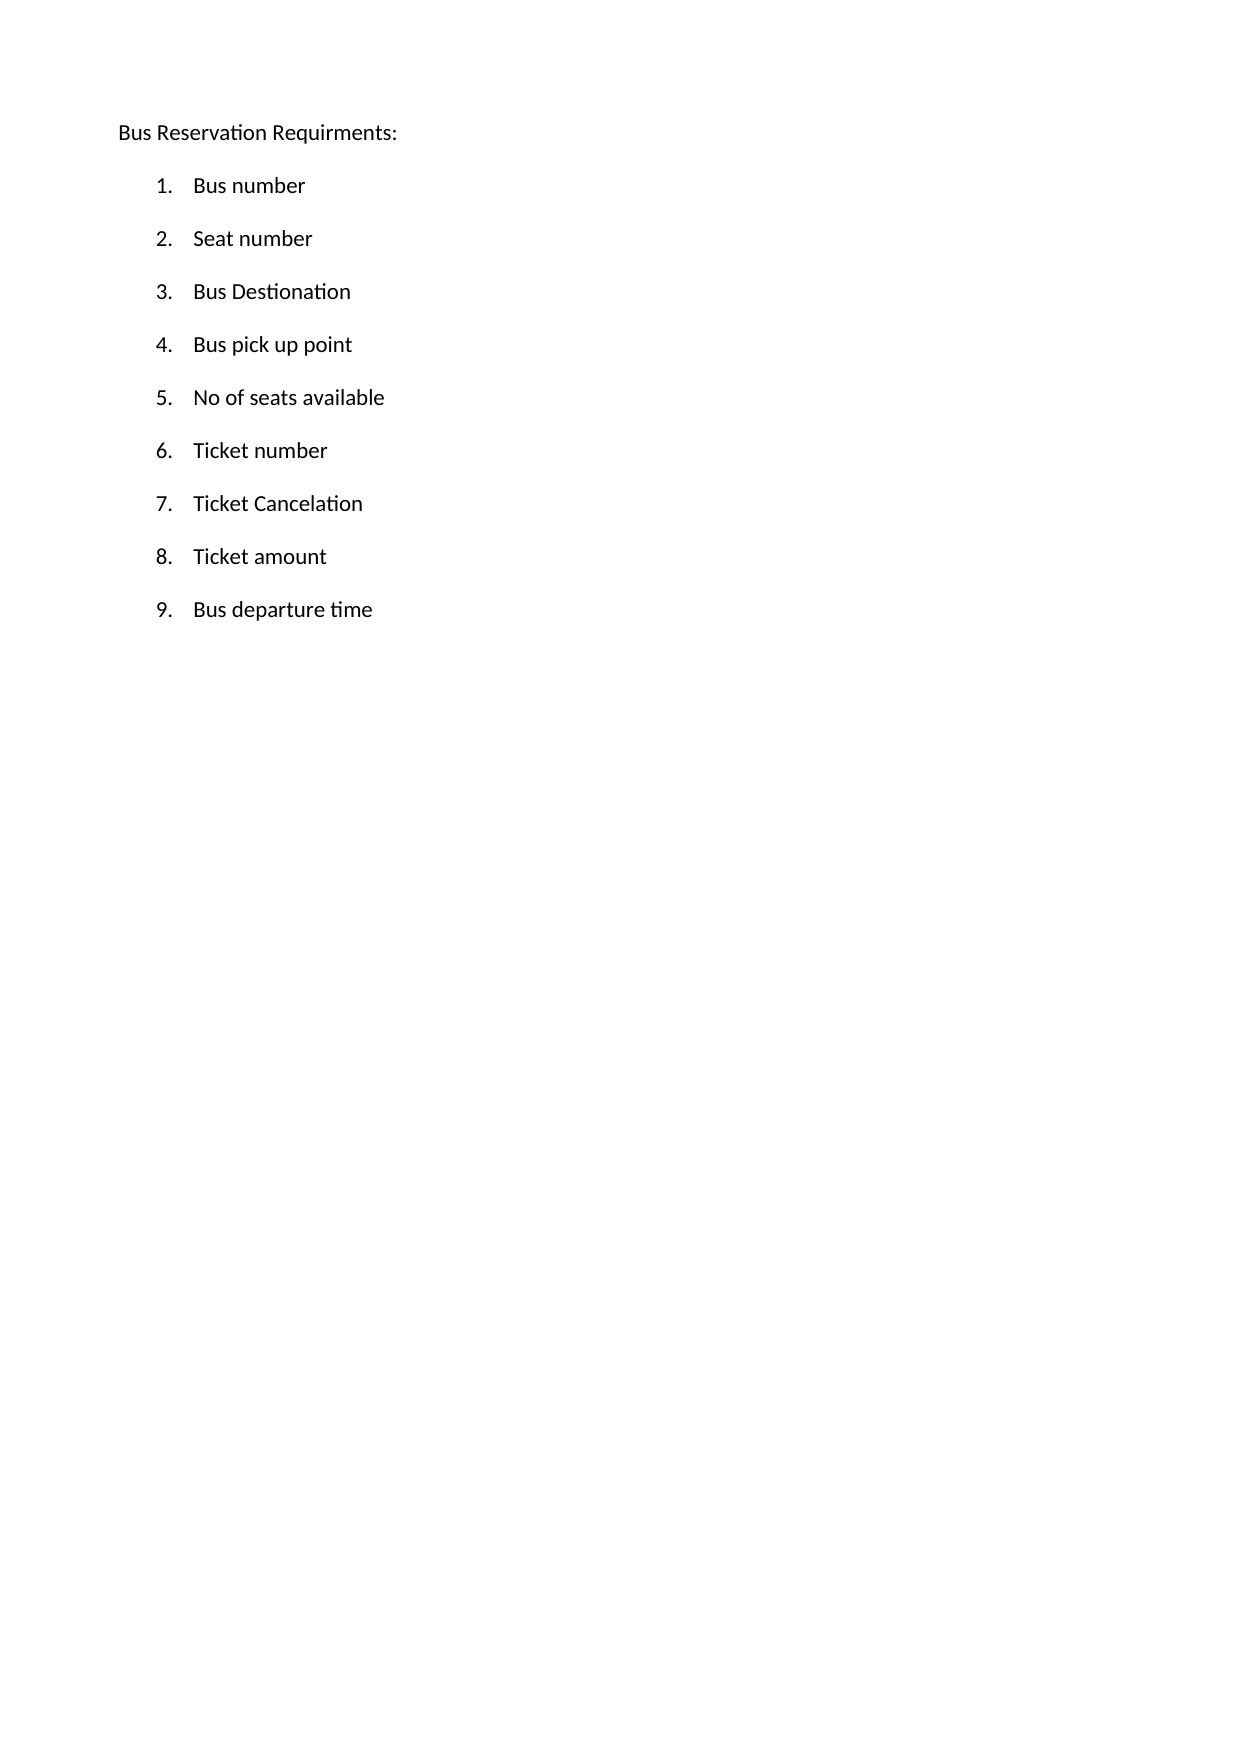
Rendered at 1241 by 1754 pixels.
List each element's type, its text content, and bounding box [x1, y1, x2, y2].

list Ticket amount [156, 542, 1122, 570]
list No of seats available [156, 383, 1122, 411]
text Bus Reservation Requirments: [118, 118, 1122, 146]
list Bus departure time [156, 595, 1122, 623]
list Ticket number [156, 436, 1122, 464]
list Seat number [156, 224, 1122, 252]
list Ticket Cancelation [156, 489, 1122, 517]
list Bus number [156, 171, 1122, 199]
list Bus Destionation [156, 277, 1122, 305]
list Bus pick up point [156, 330, 1122, 358]
